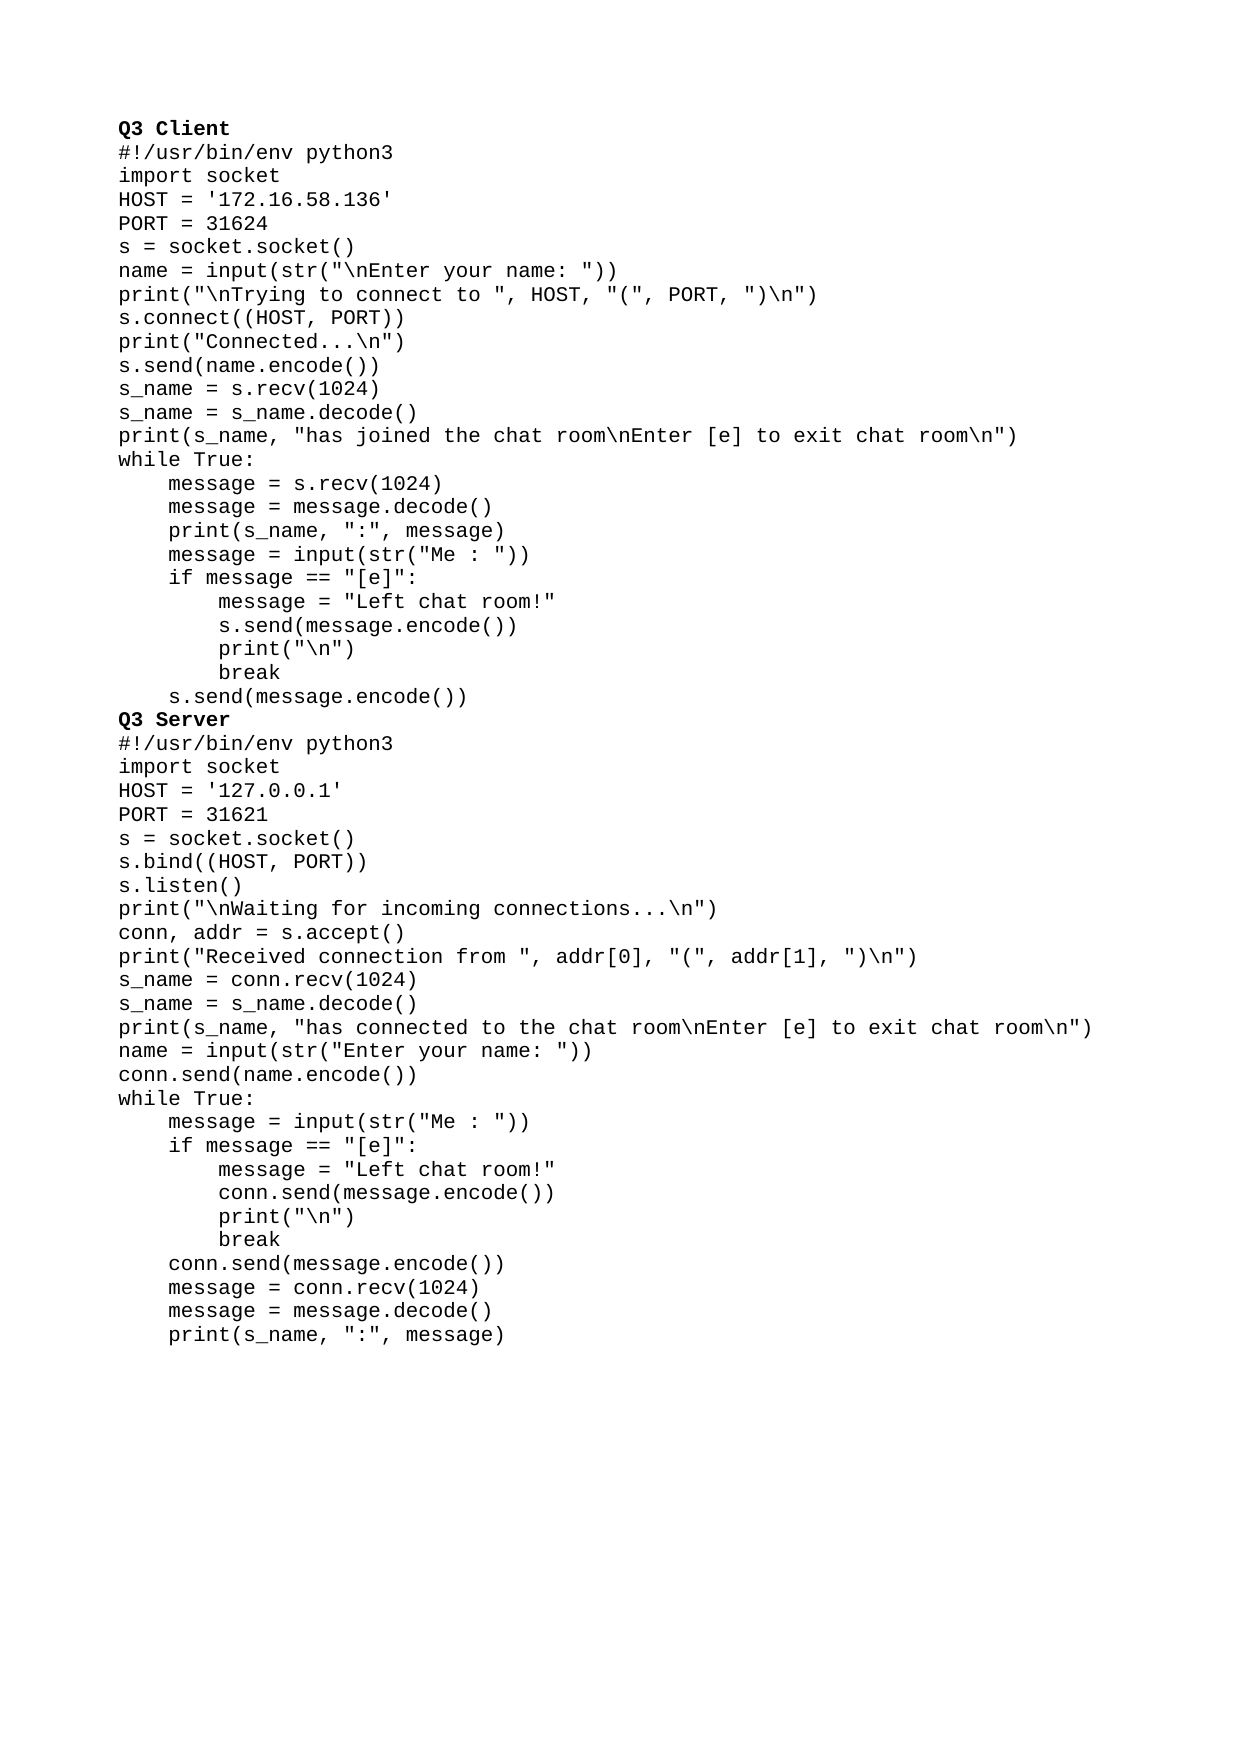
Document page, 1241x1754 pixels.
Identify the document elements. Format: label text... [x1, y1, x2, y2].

text conn.send(message.encode()) [118, 1182, 1122, 1206]
text s.send(message.encode()) [118, 615, 1122, 638]
text s_name = conn.recv(1024) [118, 969, 1122, 993]
text while True: [118, 1088, 1122, 1111]
text print(s_name, ":", message) [118, 1324, 1122, 1348]
text print(s_name, "has connected to the chat room\nEnter [e] to exit chat room\n") [118, 1017, 1122, 1040]
text print(s_name, ":", message) [118, 520, 1122, 544]
text if message == "[e]": [118, 1135, 1122, 1158]
text break [118, 1229, 1122, 1253]
text if message == "[e]": [118, 567, 1122, 591]
text s.bind((HOST, PORT)) [118, 851, 1122, 875]
text HOST = '127.0.0.1' [118, 780, 1122, 804]
text s = socket.socket() [118, 236, 1122, 260]
text message = conn.recv(1024) [118, 1277, 1122, 1300]
text message = input(str("Me : ")) [118, 1111, 1122, 1135]
text message = "Left chat room!" [118, 591, 1122, 615]
text #!/usr/bin/env python3 [118, 733, 1122, 757]
text print(s_name, "has joined the chat room\nEnter [e] to exit chat room\n") [118, 426, 1122, 449]
text message = "Left chat room!" [118, 1158, 1122, 1182]
text message = s.recv(1024) [118, 473, 1122, 496]
text import socket [118, 757, 1122, 780]
text name = input(str("\nEnter your name: ")) [118, 260, 1122, 284]
text print("\nWaiting for incoming connections...\n") [118, 898, 1122, 922]
text name = input(str("Enter your name: ")) [118, 1040, 1122, 1064]
text message = message.decode() [118, 1300, 1122, 1324]
text message = message.decode() [118, 496, 1122, 520]
text Q3 Client [118, 118, 1122, 142]
text s_name = s_name.decode() [118, 993, 1122, 1017]
text import socket [118, 165, 1122, 189]
text s_name = s_name.decode() [118, 402, 1122, 426]
text conn.send(name.encode()) [118, 1064, 1122, 1088]
text conn.send(message.encode()) [118, 1253, 1122, 1277]
text s.connect((HOST, PORT)) [118, 307, 1122, 331]
text s.send(message.encode()) [118, 686, 1122, 709]
text print("Connected...\n") [118, 331, 1122, 354]
text message = input(str("Me : ")) [118, 544, 1122, 567]
text PORT = 31624 [118, 213, 1122, 236]
text #!/usr/bin/env python3 [118, 142, 1122, 165]
text print("\nTrying to connect to ", HOST, "(", PORT, ")\n") [118, 284, 1122, 307]
text s_name = s.recv(1024) [118, 378, 1122, 402]
text s.listen() [118, 875, 1122, 898]
text HOST = '172.16.58.136' [118, 189, 1122, 213]
text break [118, 662, 1122, 686]
text s = socket.socket() [118, 827, 1122, 851]
text while True: [118, 449, 1122, 473]
text Q3 Server [118, 709, 1122, 733]
text PORT = 31621 [118, 804, 1122, 827]
text print("\n") [118, 1206, 1122, 1229]
text print("\n") [118, 638, 1122, 662]
text print("Received connection from ", addr[0], "(", addr[1], ")\n") [118, 946, 1122, 969]
text s.send(name.encode()) [118, 354, 1122, 378]
text conn, addr = s.accept() [118, 922, 1122, 946]
